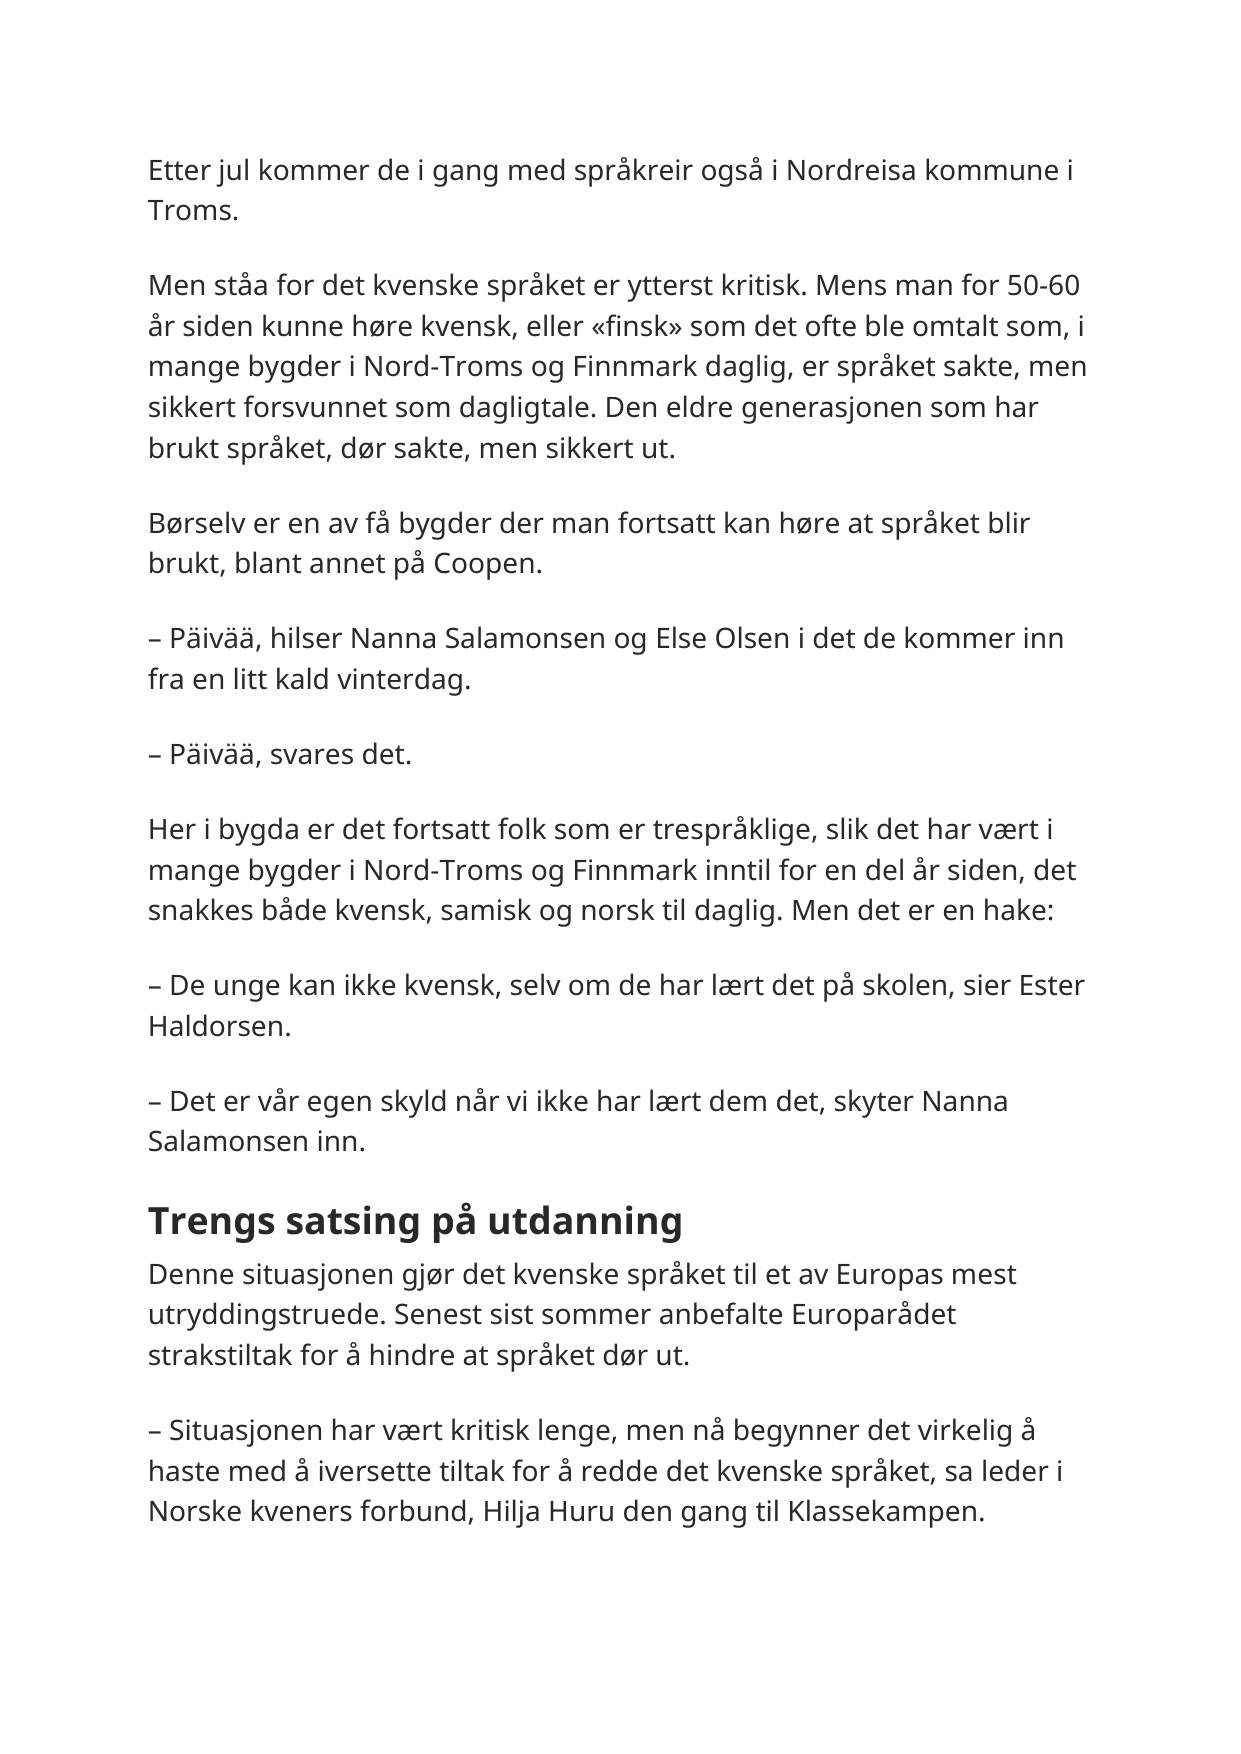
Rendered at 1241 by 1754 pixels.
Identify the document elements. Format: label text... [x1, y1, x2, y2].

text – Situasjonen har vært kritisk lenge, men nå begynner det virkelig å haste med å iversette tiltak for å redde det kvenske språket, sa leder i Norske kveners forbund, Hilja Huru den gang til Klassekampen. [148, 1408, 1093, 1530]
text – Det er vår egen skyld når vi ikke har lært dem det, skyter Nanna Salamonsen inn. [148, 1079, 1093, 1160]
text Børselv er en av få bygder der man fortsatt kan høre at språket blir brukt, blant annet på Coopen. [148, 501, 1093, 582]
text – Päivää, svares det. [148, 732, 1093, 773]
text – De unge kan ikke kvensk, selv om de har lært det på skolen, sier Ester Haldorsen. [148, 963, 1093, 1044]
text Denne situasjonen gjør det kvenske språket til et av Europas mest utryddingstruede. Senest sist sommer anbefalte Europarådet strakstiltak for å hindre at språket dør ut. [148, 1252, 1093, 1374]
text Men ståa for det kvenske språket er ytterst kritisk. Mens man for 50-60 år siden kunne høre kvensk, eller «finsk» som det ofte ble omtalt som, i mange bygder i Nord-Troms og Finnmark daglig, er språket sakte, men sikkert forsvunnet som dagligtale. Den eldre generasjonen som har brukt språket, dør sakte, men sikkert ut. [148, 263, 1093, 466]
subtitle Trengs satsing på utdanning [148, 1194, 1093, 1246]
text Etter jul kommer de i gang med språkreir også i Nordreisa kommune i Troms. [148, 148, 1093, 229]
text Her i bygda er det fortsatt folk som er trespråklige, slik det har vært i mange bygder i Nord-Troms og Finnmark inntil for en del år siden, det snakkes både kvensk, samisk og norsk til daglig. Men det er en hake: [148, 807, 1093, 929]
text – Päivää, hilser Nanna Salamonsen og Else Olsen i det de kommer inn fra en litt kald vinterdag. [148, 616, 1093, 698]
